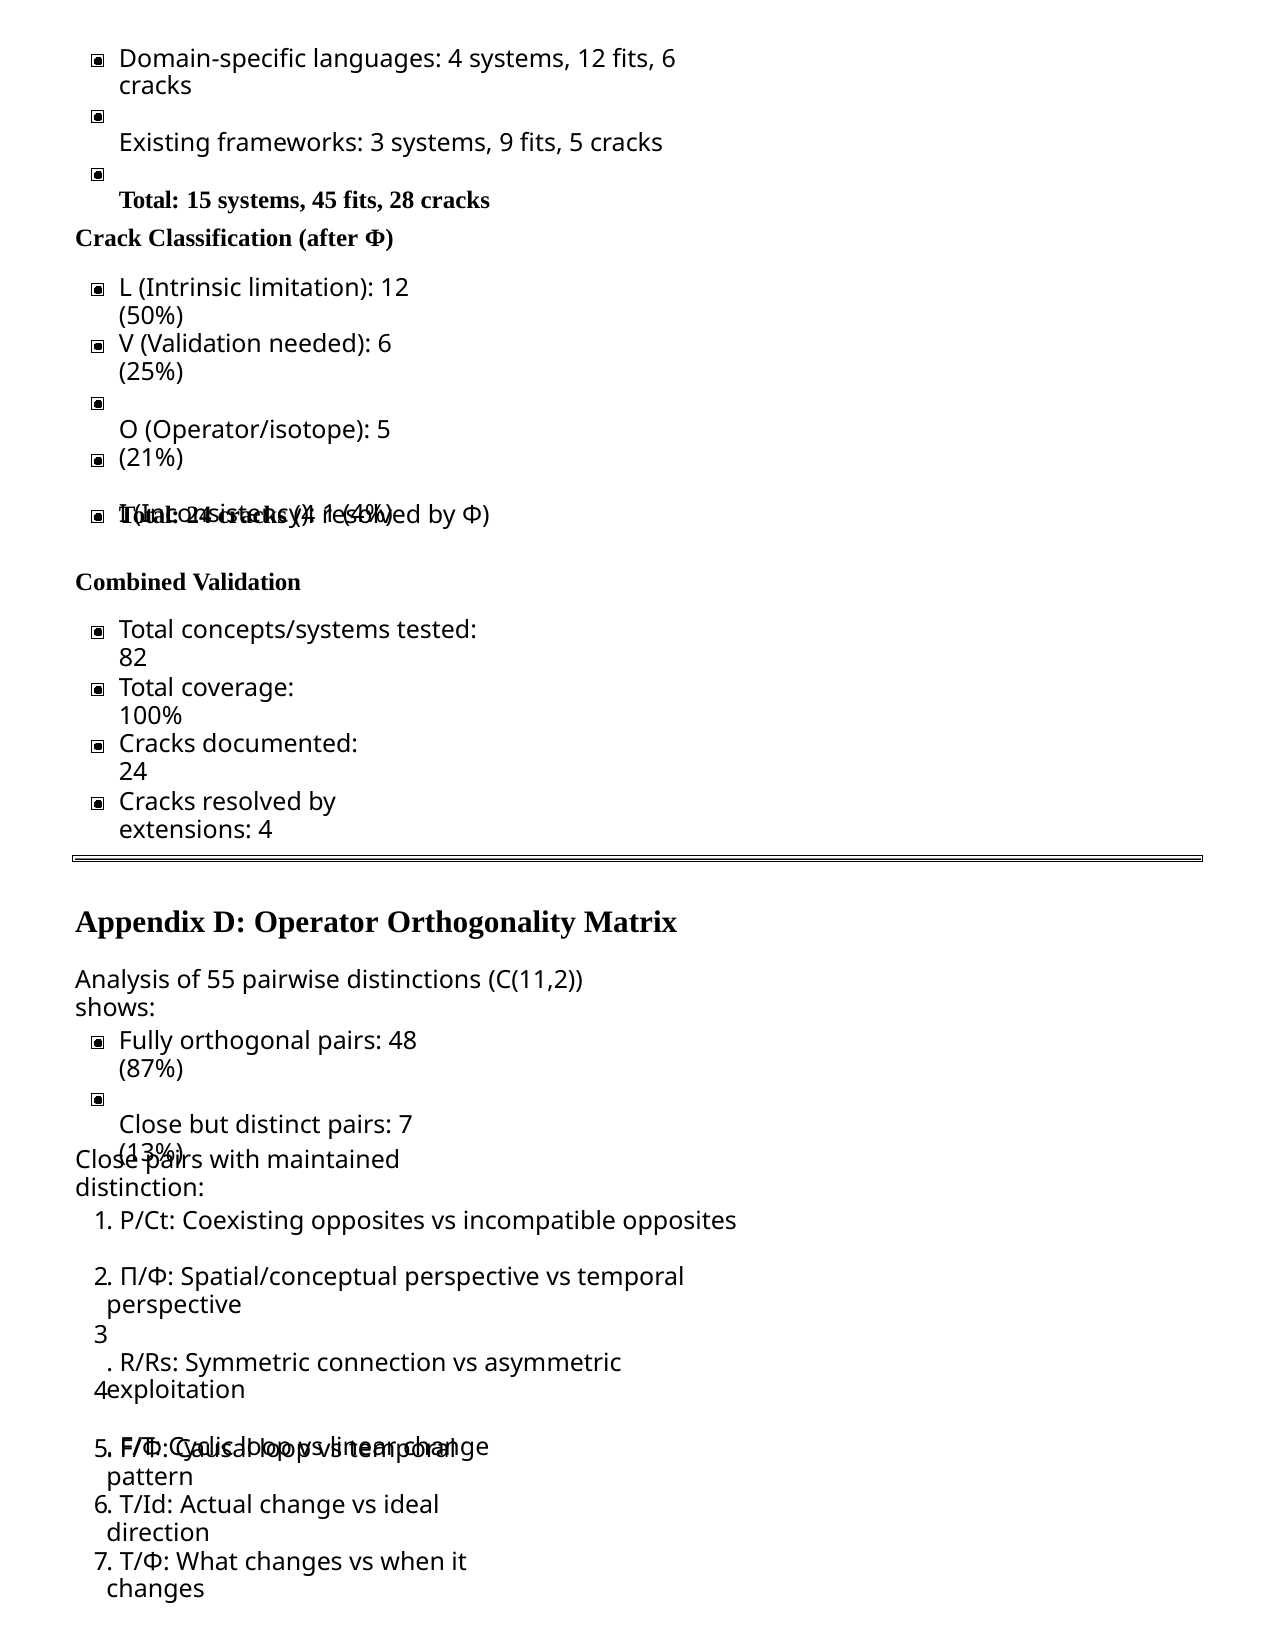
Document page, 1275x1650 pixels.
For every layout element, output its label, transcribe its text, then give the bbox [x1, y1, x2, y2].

text Analysis of 55 pairwise distinctions (C(11,2)) shows: [75, 967, 633, 1022]
text 7 [94, 1554, 106, 1576]
text Total: 24 cracks (4 resolved by Φ) [119, 501, 496, 529]
text Domain-specific languages: 4 systems, 12 fits, 6 cracks [119, 45, 698, 100]
text 5 [94, 1436, 106, 1463]
picture [92, 1094, 103, 1105]
picture [92, 111, 103, 122]
picture [92, 284, 103, 295]
text O (Operator/isotope): 5 (21%) [119, 416, 458, 472]
picture [92, 684, 103, 695]
text 6 [94, 1507, 106, 1519]
text . F/T: Cyclic loop vs linear change [106, 1433, 749, 1461]
picture [92, 341, 103, 352]
picture [92, 741, 103, 752]
text Total coverage: 100% [119, 674, 363, 730]
text . Π/Φ: Spatial/conceptual perspective vs temporal perspective [106, 1264, 749, 1319]
text 4 [96, 1385, 102, 1393]
text . P/Ct: Coexisting opposites vs incompatible opposites [106, 1207, 749, 1235]
text [94, 1548, 106, 1552]
text Close pairs with maintained distinction: [75, 1146, 498, 1202]
text Fully orthogonal pairs: 48 (87%) [119, 1028, 473, 1083]
text Crack Classification (after Φ) [75, 224, 418, 252]
text Cracks documented: 24 [119, 731, 380, 786]
picture [92, 798, 103, 809]
picture [92, 169, 103, 180]
text 4 [94, 1378, 106, 1393]
text . R/Rs: Symmetric connection vs asymmetric exploitation [106, 1349, 749, 1404]
text 4 [94, 1395, 131, 1405]
picture [92, 627, 103, 638]
text Total concepts/systems tested: 82 [119, 617, 477, 672]
picture [92, 1037, 103, 1048]
text 1 [94, 1207, 106, 1235]
text V (Validation needed): 6 (25%) [119, 331, 458, 386]
text Cracks resolved by extensions: 4 [119, 789, 473, 844]
picture [92, 55, 103, 66]
picture [73, 856, 1202, 861]
text . F/Φ: Causal loop vs temporal pattern [106, 1436, 514, 1491]
text Appendix D: Operator Orthogonality Matrix [75, 905, 702, 939]
picture [92, 511, 103, 522]
picture [92, 398, 103, 409]
text 6 [94, 1492, 106, 1504]
text 2 [94, 1264, 106, 1283]
picture [92, 455, 103, 466]
text Existing frameworks: 3 systems, 9 fits, 5 cracks [119, 129, 698, 157]
text [94, 1285, 106, 1291]
text . T/Φ: What changes vs when it changes [106, 1548, 534, 1603]
text 6 [97, 1504, 104, 1511]
text Close but distinct pairs: 7 (13%) [119, 1112, 473, 1146]
text Combined Validation [75, 568, 327, 596]
text L (Intrinsic limitation): 12 (50%) [119, 274, 475, 330]
text Total: 15 systems, 45 fits, 28 cracks [119, 187, 698, 214]
text 3 [94, 1321, 131, 1349]
text . T/Id: Actual change vs ideal direction [106, 1492, 521, 1547]
